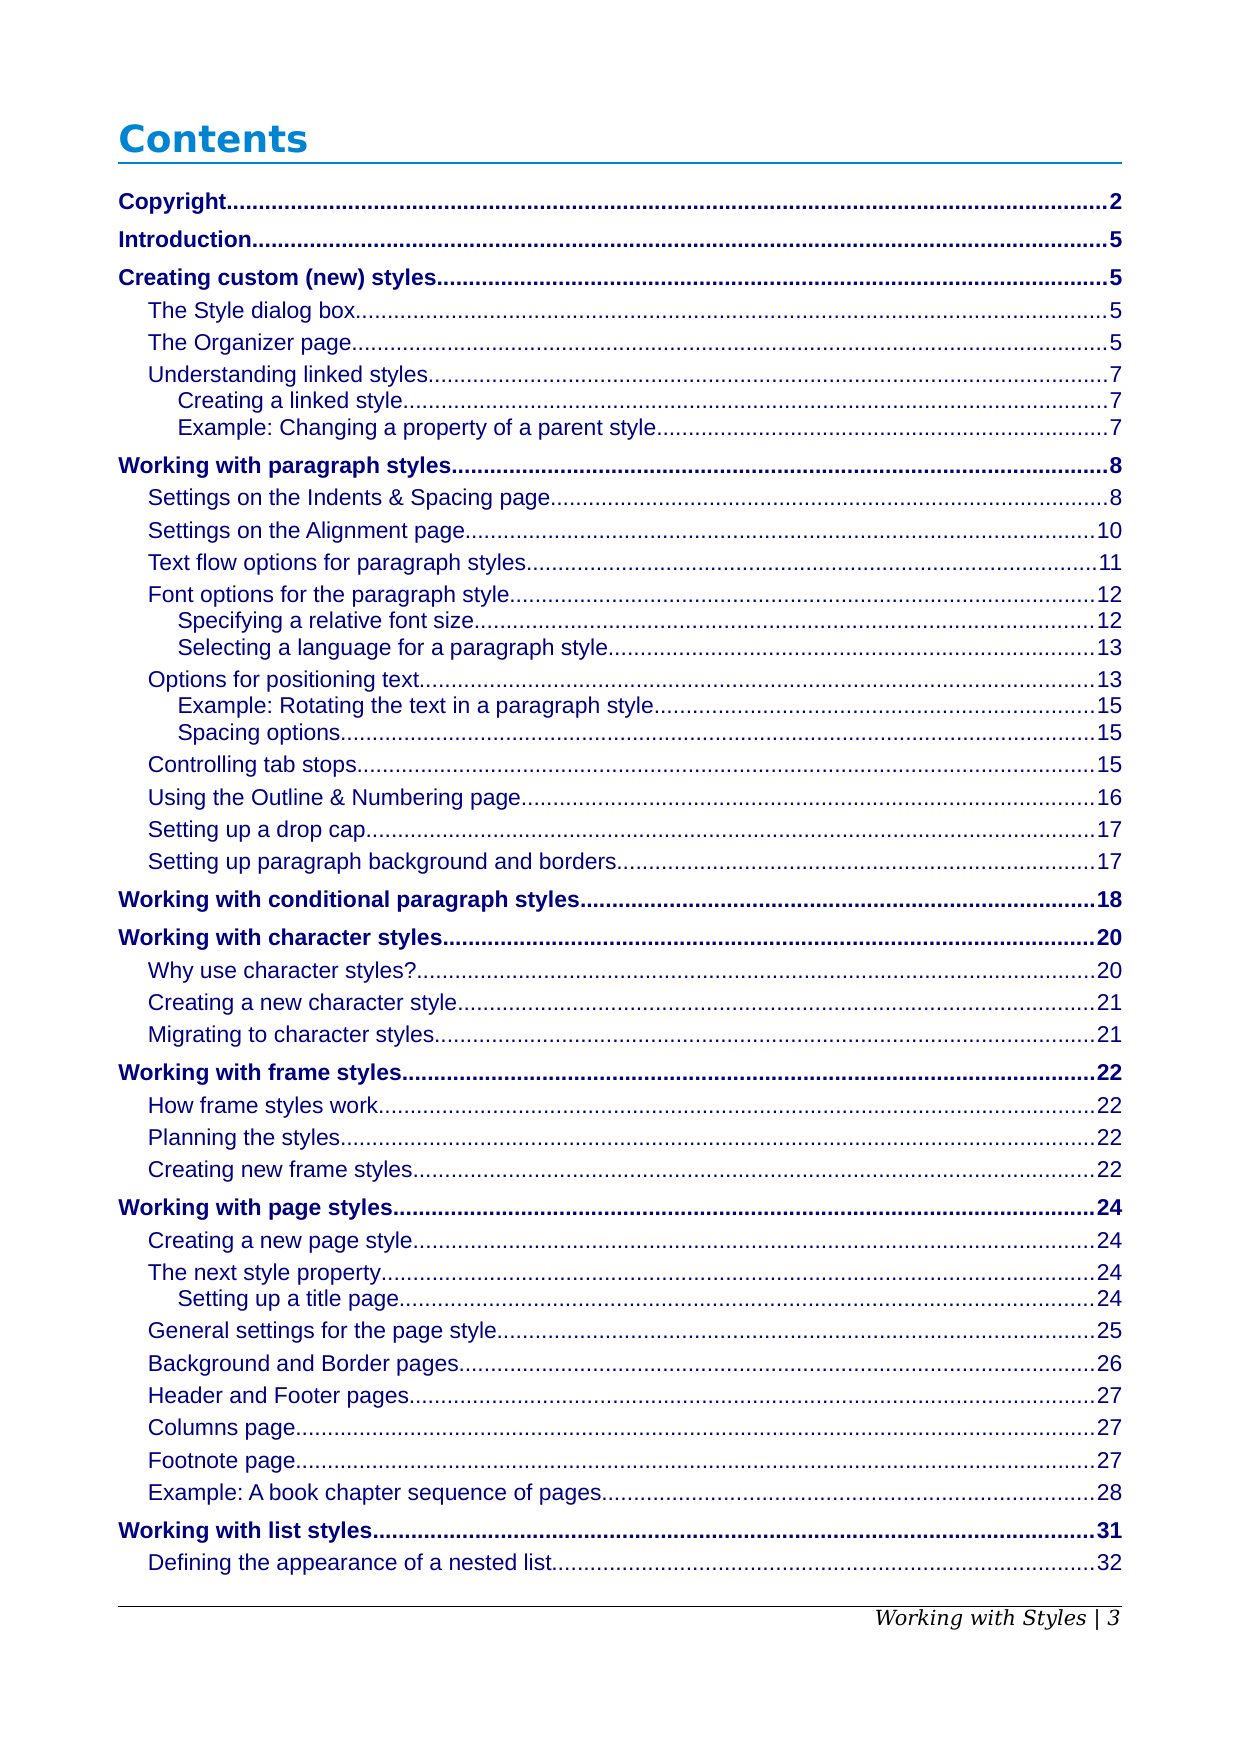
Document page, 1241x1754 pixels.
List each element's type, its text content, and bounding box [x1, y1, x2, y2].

text Font options for the paragraph style 12 [148, 581, 1122, 607]
text Introduction 5 [118, 226, 1122, 252]
text Working with paragraph styles 8 [118, 452, 1122, 478]
text Example: Changing a property of a parent style 7 [177, 414, 1122, 440]
text Working with frame styles 22 [118, 1059, 1122, 1086]
text Working with conditional paragraph styles 18 [118, 886, 1122, 912]
text The next style property 24 [148, 1259, 1122, 1285]
text Creating new frame styles 22 [148, 1156, 1122, 1182]
text General settings for the page style 25 [148, 1317, 1122, 1344]
text Options for positioning text 13 [148, 666, 1122, 692]
text Example: Rotating the text in a paragraph style 15 [177, 692, 1122, 719]
text The Style dialog box 5 [148, 297, 1122, 323]
text Why use character styles? 20 [148, 957, 1122, 983]
text Settings on the Indents & Spacing page 8 [148, 484, 1122, 511]
text Spacing options 15 [177, 719, 1122, 745]
text Copyright 2 [118, 188, 1122, 214]
text Working with list styles 31 [118, 1517, 1122, 1543]
text Contents [118, 118, 1122, 162]
text Columns page 27 [148, 1414, 1122, 1441]
text Defining the appearance of a nested list 32 [148, 1549, 1122, 1576]
text Header and Footer pages 27 [148, 1382, 1122, 1408]
text Text flow options for paragraph styles 11 [148, 549, 1122, 575]
text Controlling tab stops 15 [148, 751, 1122, 777]
text Working with page styles 24 [118, 1194, 1122, 1221]
text Setting up a title page 24 [177, 1285, 1122, 1312]
text Setting up a drop cap 17 [148, 816, 1122, 842]
text Specifying a relative font size 12 [177, 607, 1122, 634]
text Migrating to character styles 21 [148, 1021, 1122, 1047]
text Understanding linked styles 7 [148, 361, 1122, 387]
text Creating a new character style 21 [148, 989, 1122, 1015]
text Creating a new page style 24 [148, 1227, 1122, 1253]
text Working with character styles 20 [118, 924, 1122, 951]
text Settings on the Alignment page 10 [148, 517, 1122, 543]
text The Organizer page 5 [148, 329, 1122, 355]
text Example: A book chapter sequence of pages 28 [148, 1479, 1122, 1505]
text How frame styles work 22 [148, 1092, 1122, 1118]
text Footnote page 27 [148, 1447, 1122, 1473]
text Setting up paragraph background and borders 17 [148, 848, 1122, 874]
text Selecting a language for a paragraph style 13 [177, 634, 1122, 660]
text Using the Outline & Numbering page 16 [148, 783, 1122, 810]
text Planning the styles 22 [148, 1124, 1122, 1150]
text Creating custom (new) styles 5 [118, 264, 1122, 291]
text Creating a linked style 7 [177, 387, 1122, 414]
text Background and Border pages 26 [148, 1350, 1122, 1376]
